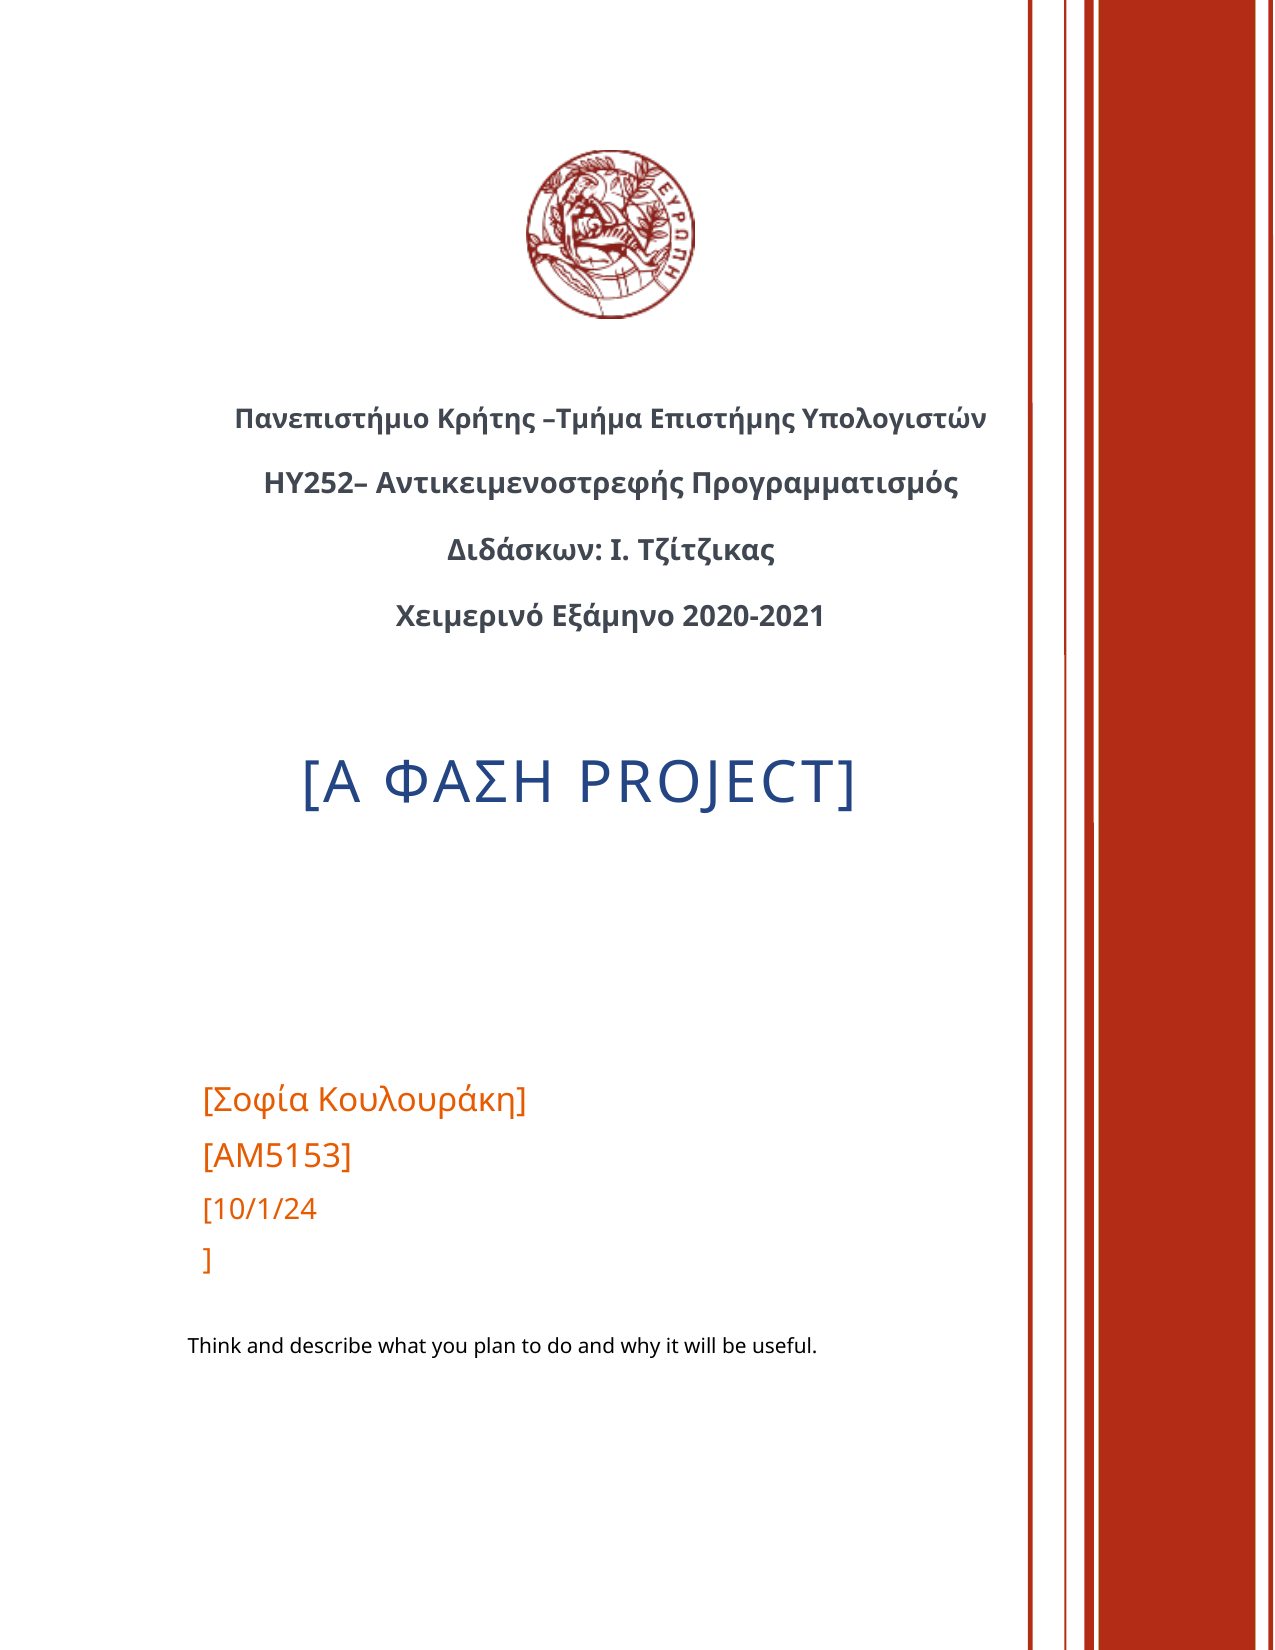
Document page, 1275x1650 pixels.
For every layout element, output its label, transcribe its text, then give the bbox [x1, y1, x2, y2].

text Εισαγωγή [187, 1061, 1027, 1196]
picture [526, 150, 695, 319]
text Think and describe what you plan to do and why it will be useful. [187, 1331, 1027, 1360]
text Χειμερινό Εξάμηνο 2020-2021 [187, 596, 1027, 635]
text Πανεπιστήμιο Κρήτης –Τμήμα Επιστήμης Υπολογιστών [187, 399, 1027, 436]
text Διδάσκων: Ι. Τζίτζικας [187, 529, 1027, 569]
text ΗΥ252– Αντικειμενοστρεφής Προγραμματισμός [187, 463, 1027, 502]
